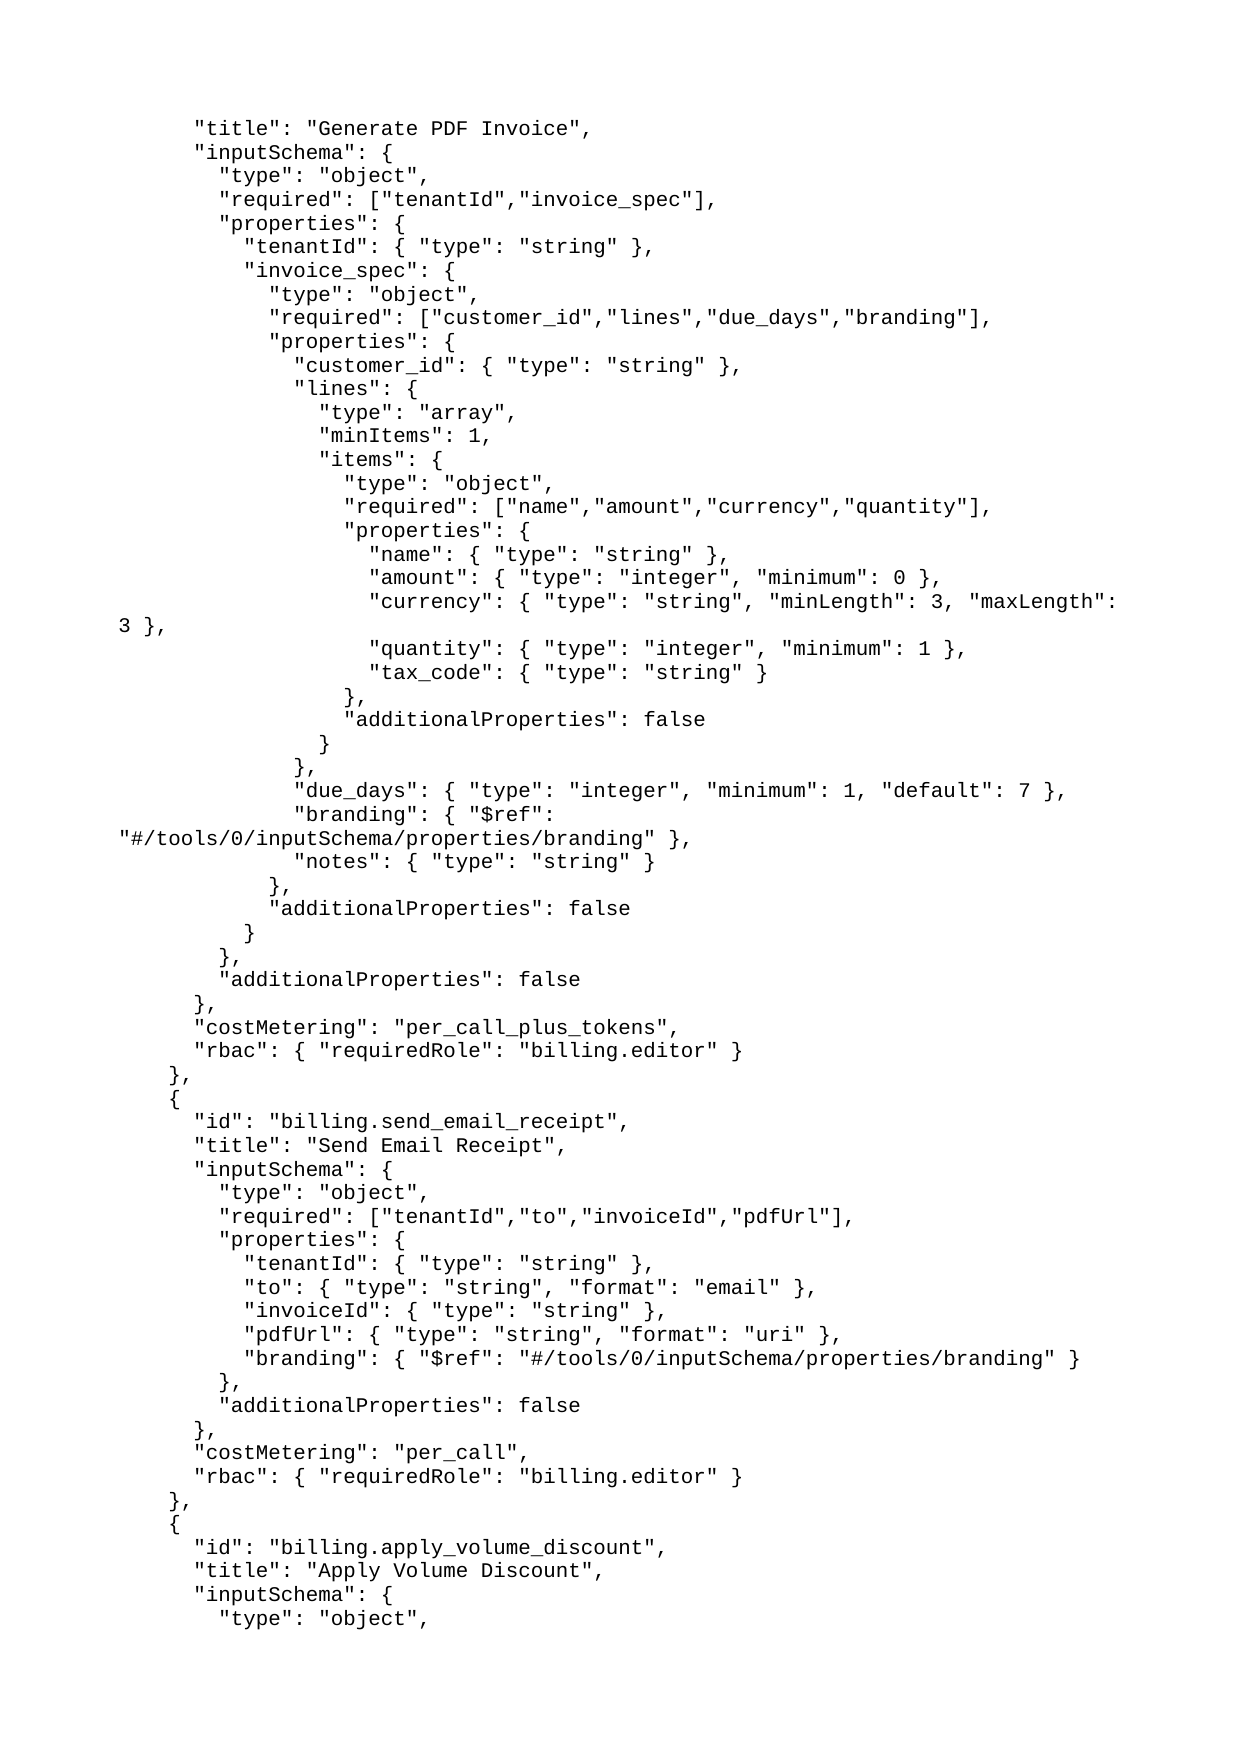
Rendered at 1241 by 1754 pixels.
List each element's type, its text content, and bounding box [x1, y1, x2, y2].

text "additionalProperties": false [118, 898, 1122, 922]
text "type": "object", [118, 165, 1122, 189]
text "properties": { [118, 213, 1122, 236]
text "type": "array", [118, 402, 1122, 426]
text "invoiceId": { "type": "string" }, [118, 1300, 1122, 1324]
text "name": { "type": "string" }, [118, 544, 1122, 567]
text "tenantId": { "type": "string" }, [118, 1253, 1122, 1277]
text "type": "object", [118, 1182, 1122, 1206]
text "type": "object", [118, 1608, 1122, 1631]
text "to": { "type": "string", "format": "email" }, [118, 1277, 1122, 1300]
text "costMetering": "per_call_plus_tokens", [118, 1017, 1122, 1040]
text "properties": { [118, 331, 1122, 354]
text "type": "object", [118, 284, 1122, 307]
text "inputSchema": { [118, 1158, 1122, 1182]
text }, [118, 1064, 1122, 1088]
text }, [118, 757, 1122, 780]
text }, [118, 875, 1122, 898]
text "quantity": { "type": "integer", "minimum": 1 }, [118, 638, 1122, 662]
text "id": "billing.apply_volume_discount", [118, 1537, 1122, 1561]
text }, [118, 686, 1122, 709]
text "branding": { "$ref": "#/tools/0/inputSchema/properties/branding" }, [118, 804, 1122, 851]
text "tenantId": { "type": "string" }, [118, 236, 1122, 260]
text }, [118, 946, 1122, 969]
text "costMetering": "per_call", [118, 1442, 1122, 1466]
text } [118, 922, 1122, 946]
text "branding": { "$ref": "#/tools/0/inputSchema/properties/branding" } [118, 1348, 1122, 1371]
text "items": { [118, 449, 1122, 473]
text "id": "billing.send_email_receipt", [118, 1111, 1122, 1135]
text "invoice_spec": { [118, 260, 1122, 284]
text }, [118, 1419, 1122, 1442]
text "type": "object", [118, 473, 1122, 496]
text "required": ["tenantId","to","invoiceId","pdfUrl"], [118, 1206, 1122, 1229]
text "amount": { "type": "integer", "minimum": 0 }, [118, 567, 1122, 591]
text "rbac": { "requiredRole": "billing.editor" } [118, 1040, 1122, 1064]
text "tax_code": { "type": "string" } [118, 662, 1122, 686]
text "required": ["tenantId","invoice_spec"], [118, 189, 1122, 213]
text "customer_id": { "type": "string" }, [118, 354, 1122, 378]
text { [118, 1513, 1122, 1537]
text }, [118, 1371, 1122, 1395]
text "required": ["name","amount","currency","quantity"], [118, 496, 1122, 520]
text "minItems": 1, [118, 426, 1122, 449]
text "pdfUrl": { "type": "string", "format": "uri" }, [118, 1324, 1122, 1348]
text "due_days": { "type": "integer", "minimum": 1, "default": 7 }, [118, 780, 1122, 804]
text "inputSchema": { [118, 142, 1122, 165]
text "title": "Generate PDF Invoice", [118, 118, 1122, 142]
text "properties": { [118, 520, 1122, 544]
text }, [118, 993, 1122, 1017]
text } [118, 733, 1122, 757]
text "required": ["customer_id","lines","due_days","branding"], [118, 307, 1122, 331]
text "additionalProperties": false [118, 1395, 1122, 1419]
text "additionalProperties": false [118, 969, 1122, 993]
text "lines": { [118, 378, 1122, 402]
text "additionalProperties": false [118, 709, 1122, 733]
text "currency": { "type": "string", "minLength": 3, "maxLength": 3 }, [118, 591, 1122, 638]
text "rbac": { "requiredRole": "billing.editor" } [118, 1466, 1122, 1489]
text "properties": { [118, 1229, 1122, 1253]
text { [118, 1088, 1122, 1111]
text "title": "Send Email Receipt", [118, 1135, 1122, 1158]
text "inputSchema": { [118, 1584, 1122, 1608]
text }, [118, 1489, 1122, 1513]
text "title": "Apply Volume Discount", [118, 1561, 1122, 1584]
text "notes": { "type": "string" } [118, 851, 1122, 875]
